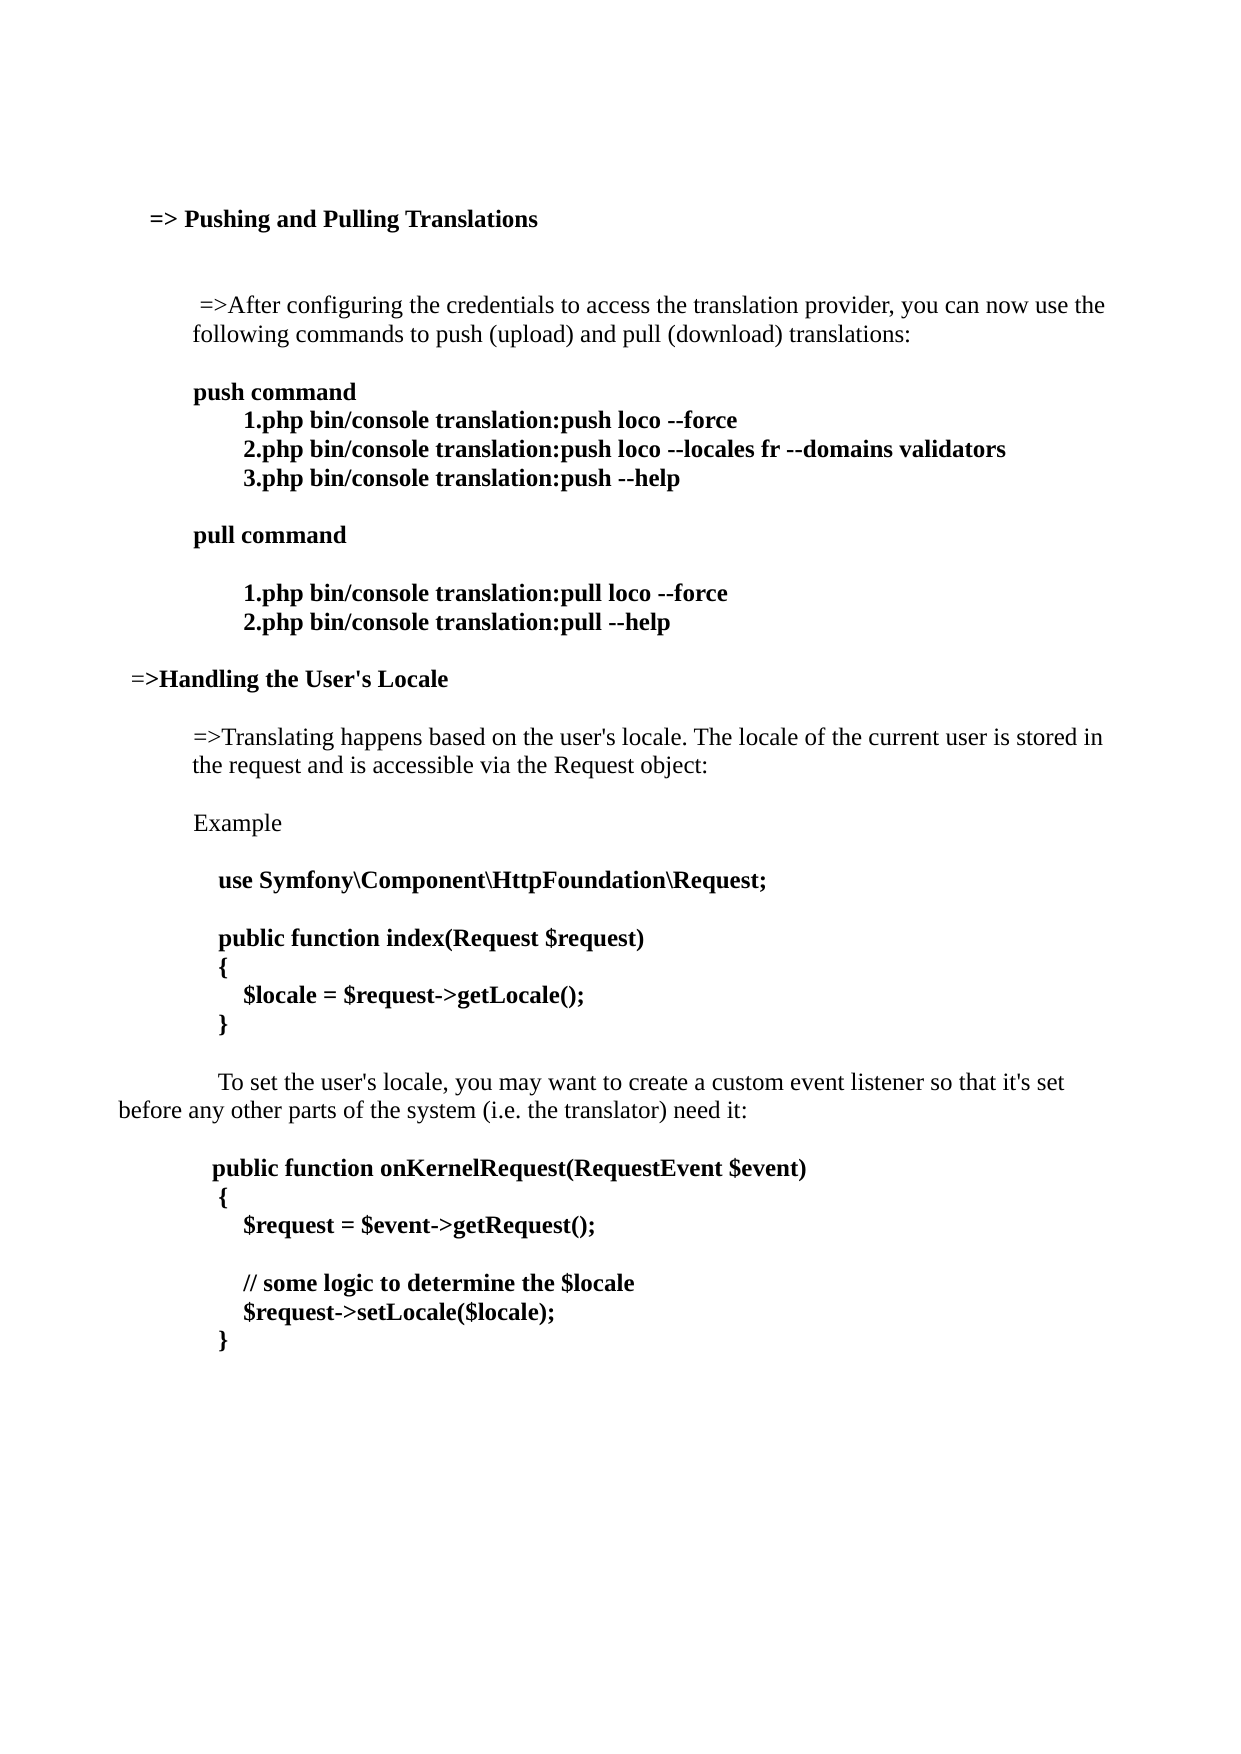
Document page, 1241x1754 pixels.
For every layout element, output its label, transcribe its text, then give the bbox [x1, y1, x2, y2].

text 2.php bin/console translation:pull --help [118, 607, 1122, 636]
text =>Handling the User's Locale [118, 664, 1122, 693]
text { [118, 952, 1122, 981]
text $locale = $request->getLocale(); [118, 981, 1122, 1009]
text 1.php bin/console translation:pull loco --force [118, 578, 1122, 607]
text $request = $event->getRequest(); [118, 1211, 1122, 1239]
text 1.php bin/console translation:push loco --force [118, 406, 1122, 434]
text Example [118, 808, 1122, 837]
text 3.php bin/console translation:push --help [118, 463, 1122, 492]
text $request->setLocale($locale); [118, 1297, 1122, 1326]
text =>After configuring the credentials to access the translation provider, you can now use the following commands to push (upload) and pull (download) translations: [118, 291, 1122, 348]
text To set the user's locale, you may want to create a custom event listener so that it's set before any other parts of the system (i.e. the translator) need it: [118, 1067, 1122, 1124]
text { [118, 1182, 1122, 1211]
text push command [118, 377, 1122, 406]
text pull command [118, 521, 1122, 549]
text public function index(Request $request) [118, 923, 1122, 952]
text => Pushing and Pulling Translations [118, 204, 1122, 233]
text // some logic to determine the $locale [118, 1268, 1122, 1297]
text } [118, 1326, 1122, 1354]
text } [118, 1009, 1122, 1038]
text public function onKernelRequest(RequestEvent $event) [118, 1153, 1122, 1182]
text use Symfony\Component\HttpFoundation\Request; [118, 866, 1122, 894]
text =>Translating happens based on the user's locale. The locale of the current user is stored in the request and is accessible via the Request object: [118, 722, 1122, 779]
text 2.php bin/console translation:push loco --locales fr --domains validators [118, 434, 1122, 463]
